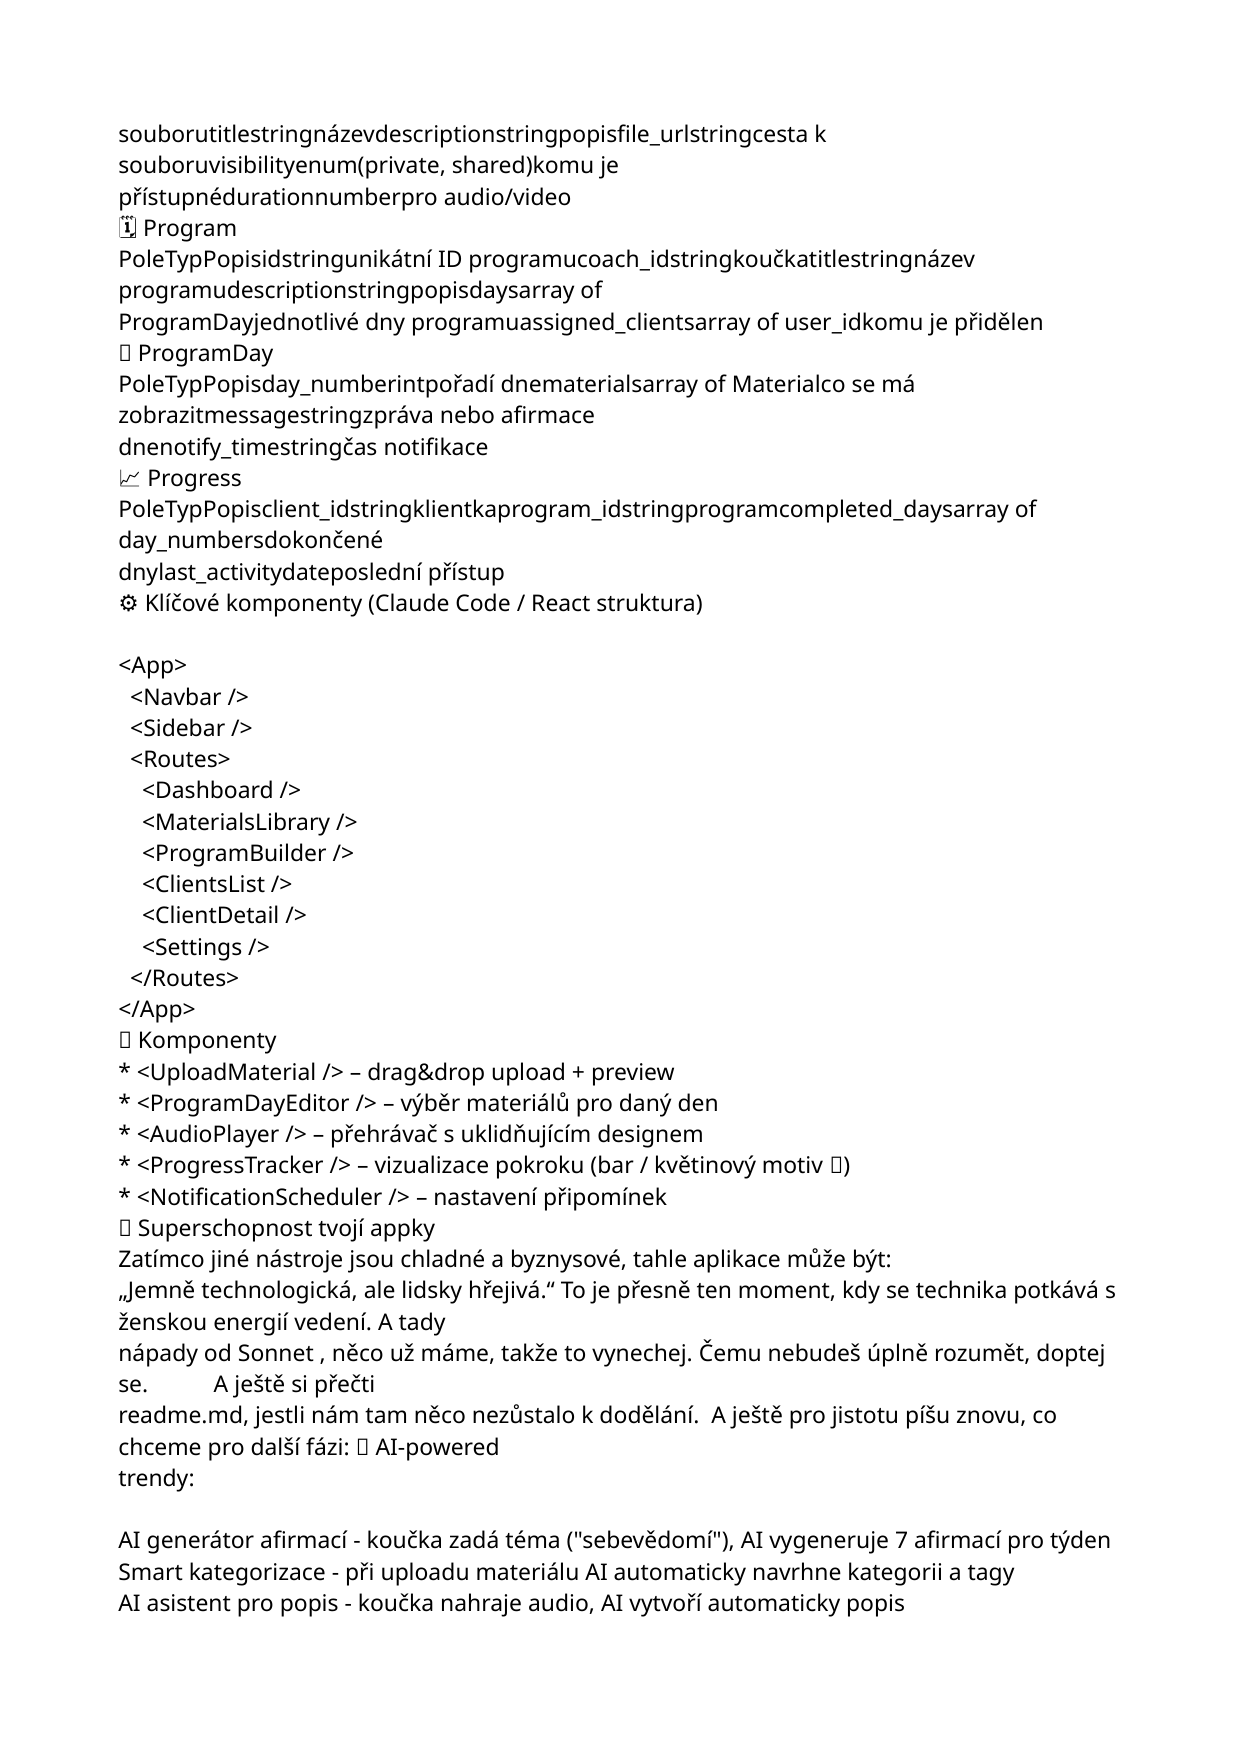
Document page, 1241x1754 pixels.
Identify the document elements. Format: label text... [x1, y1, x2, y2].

text <Routes> [118, 743, 1122, 774]
text „Jemně technologická, ale lidsky hřejivá.“ To je přesně ten moment, kdy se technika potkává s ženskou energií vedení. A tady [118, 1274, 1122, 1337]
text PoleTypPopisclient_idstringklientkaprogram_idstringprogramcompleted_daysarray of day_numbersdokončené [118, 493, 1122, 556]
text 📈 Progress [118, 462, 1122, 493]
text </Routes> [118, 962, 1122, 993]
text 🌺 Superschopnost tvojí appky [118, 1212, 1122, 1243]
text <Settings /> [118, 931, 1122, 962]
text 📅 ProgramDay [118, 337, 1122, 368]
text PoleTypPopisday_numberintpořadí dnematerialsarray of Materialco se má zobrazitmessagestringzpráva nebo afirmace [118, 368, 1122, 431]
text <ClientDetail /> [118, 899, 1122, 931]
text Zatímco jiné nástroje jsou chladné a byznysové, tahle aplikace může být: [118, 1243, 1122, 1274]
text * <NotificationScheduler /> – nastavení připomínek [118, 1181, 1122, 1212]
text <MaterialsLibrary /> [118, 806, 1122, 837]
text dnenotify_timestringčas notifikace [118, 431, 1122, 462]
text PoleTypPopisidstringunikátní ID programucoach_idstringkoučkatitlestringnázev programudescriptionstringpopisdaysarray of [118, 243, 1122, 306]
text ⚙️ Klíčové komponenty (Claude Code / React struktura) [118, 587, 1122, 618]
text ProgramDayjednotlivé dny programuassigned_clientsarray of user_idkomu je přidělen [118, 306, 1122, 337]
text Smart kategorizace - při uploadu materiálu AI automaticky navrhne kategorii a tagy [118, 1556, 1122, 1587]
text 🗓️ Program [118, 212, 1122, 243]
text <App> [118, 649, 1122, 681]
text <ClientsList /> [118, 868, 1122, 899]
text * <UploadMaterial /> – drag&drop upload + preview [118, 1056, 1122, 1087]
text trendy: [118, 1462, 1122, 1493]
text * <ProgramDayEditor /> – výběr materiálů pro daný den [118, 1087, 1122, 1118]
text * <AudioPlayer /> – přehrávač s uklidňujícím designem [118, 1118, 1122, 1149]
text AI asistent pro popis - koučka nahraje audio, AI vytvoří automaticky popis [118, 1587, 1122, 1618]
text 🧩 Komponenty [118, 1024, 1122, 1056]
text nápady od Sonnet , něco už máme, takže to vynechej. Čemu nebudeš úplně rozumět, doptej se. A ještě si přečti [118, 1337, 1122, 1399]
text <Sidebar /> [118, 712, 1122, 743]
text * <ProgressTracker /> – vizualizace pokroku (bar / květinový motiv 🌸) [118, 1149, 1122, 1181]
text <Dashboard /> [118, 774, 1122, 806]
text dnylast_activitydateposlední přístup [118, 556, 1122, 587]
text readme.md, jestli nám tam něco nezůstalo k dodělání. A ještě pro jistotu píšu znovu, co chceme pro další fázi: 🎯 AI-powered [118, 1399, 1122, 1462]
text </App> [118, 993, 1122, 1024]
text <Navbar /> [118, 681, 1122, 712]
text přístupnédurationnumberpro audio/video [118, 181, 1122, 212]
text AI generátor afirmací - koučka zadá téma ("sebevědomí"), AI vygeneruje 7 afirmací pro týden [118, 1524, 1122, 1556]
text <ProgramBuilder /> [118, 837, 1122, 868]
text souborutitlestringnázevdescriptionstringpopisfile_urlstringcesta k souboruvisibilityenum(private, shared)komu je [118, 118, 1122, 181]
